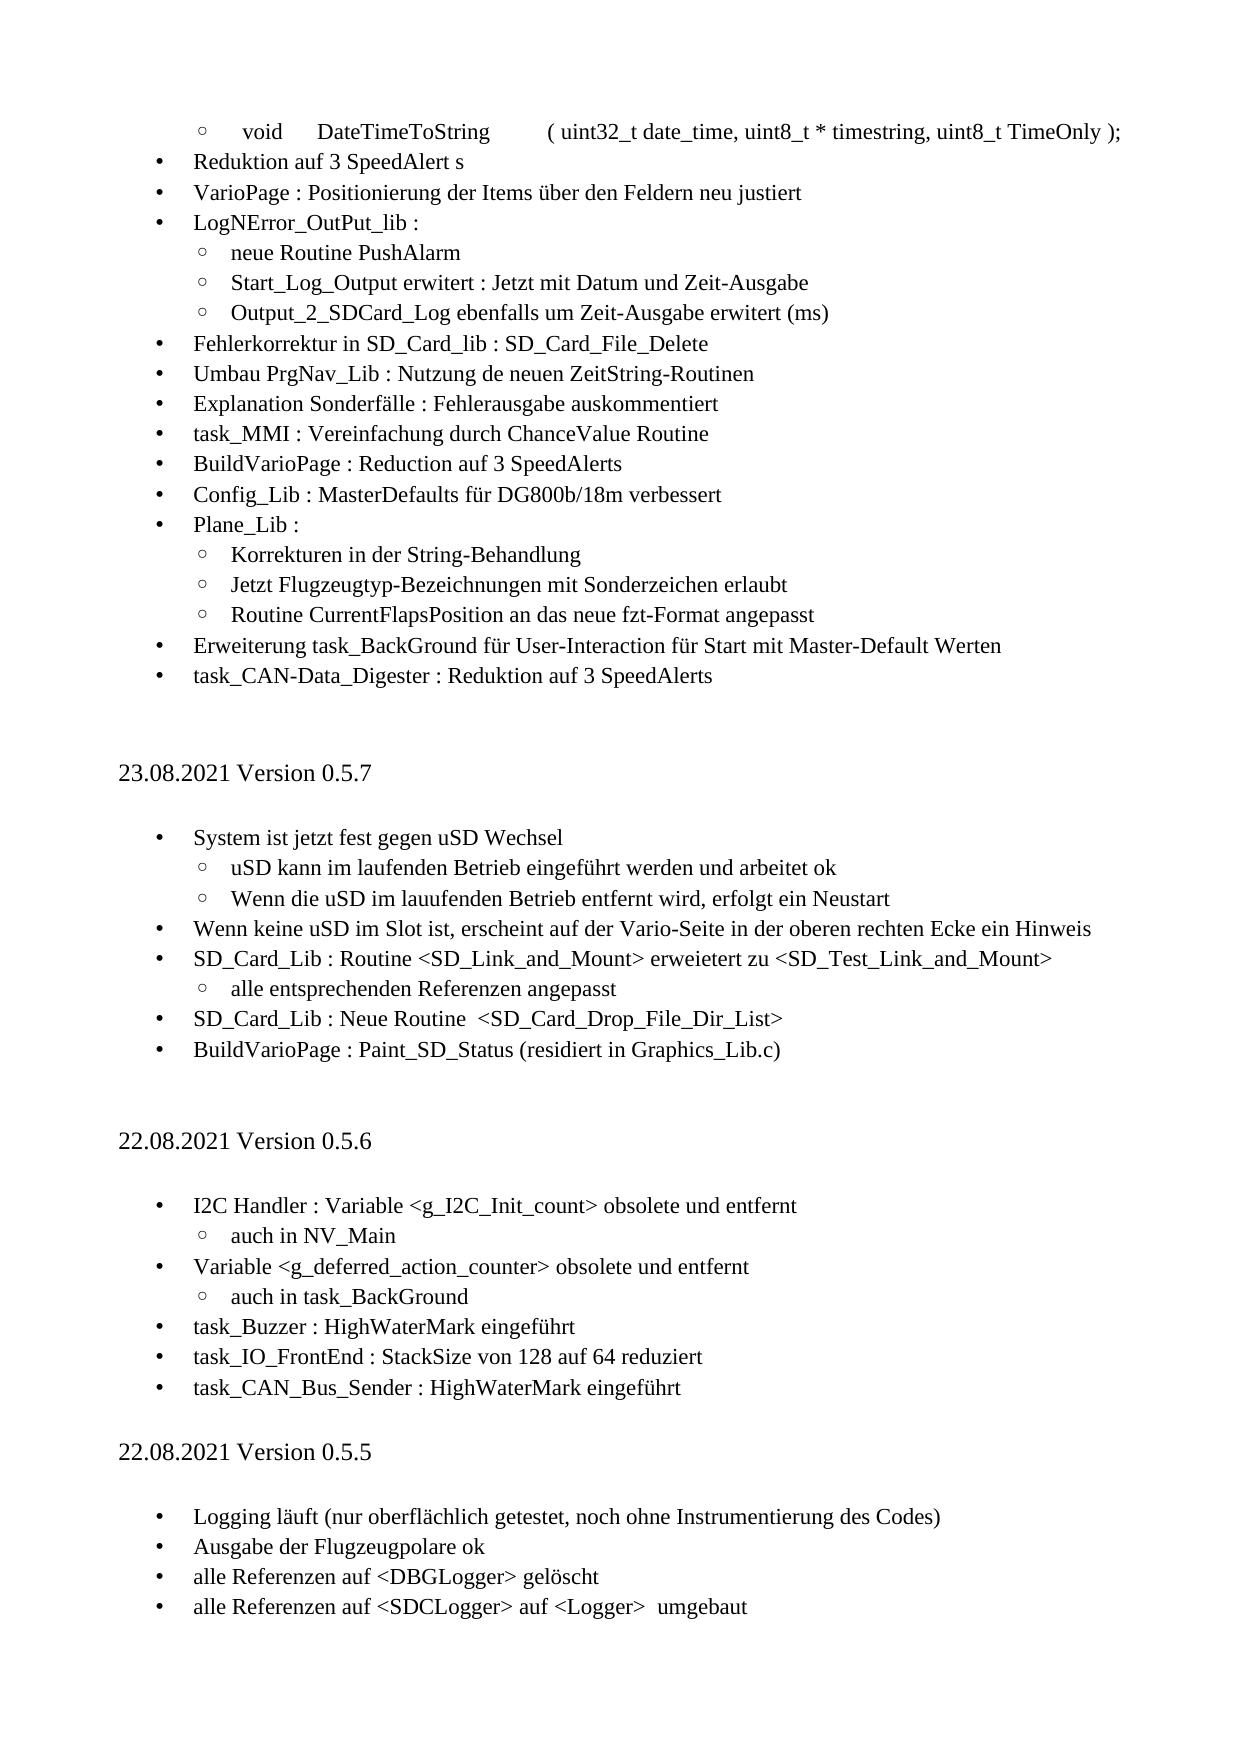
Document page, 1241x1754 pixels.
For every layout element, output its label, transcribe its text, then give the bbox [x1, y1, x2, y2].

list I2C Handler : Variable <g_I2C_Init_count> obsolete und entfernt [156, 1192, 1122, 1219]
list SD_Card_Lib : Neue Routine <SD_Card_Drop_File_Dir_List> [156, 1005, 1122, 1032]
list VarioPage : Positionierung der Items über den Feldern neu justiert [156, 178, 1122, 205]
list uSD kann im laufenden Betrieb eingeführt werden und arbeitet ok [193, 854, 1122, 881]
list Fehlerkorrektur in SD_Card_lib : SD_Card_File_Delete [156, 329, 1122, 356]
list task_Buzzer : HighWaterMark eingeführt [156, 1313, 1122, 1339]
list Wenn keine uSD im Slot ist, erscheint auf der Vario-Seite in der oberen rechten Ecke ein Hinweis [156, 915, 1122, 941]
list Explanation Sonderfälle : Fehlerausgabe auskommentiert [156, 390, 1122, 416]
list auch in NV_Main [193, 1222, 1122, 1249]
list Config_Lib : MasterDefaults für DG800b/18m verbessert [156, 481, 1122, 507]
list alle Referenzen auf <SDCLogger> auf <Logger> umgebaut [156, 1593, 1122, 1620]
list Logging läuft (nur oberflächlich getestet, noch ohne Instrumentierung des Codes) [156, 1503, 1122, 1529]
list Korrekturen in der String-Behandlung [193, 541, 1122, 567]
list SD_Card_Lib : Routine <SD_Link_and_Mount> erweietert zu <SD_Test_Link_and_Mount> [156, 945, 1122, 971]
list Start_Log_Output erwitert : Jetzt mit Datum und Zeit-Ausgabe [193, 269, 1122, 296]
text 23.08.2021 Version 0.5.7 [118, 758, 1122, 820]
list task_CAN-Data_Digester : Reduktion auf 3 SpeedAlerts [156, 662, 1122, 688]
list task_MMI : Vereinfachung durch ChanceValue Routine [156, 420, 1122, 447]
list Reduktion auf 3 SpeedAlert s [156, 148, 1122, 175]
list void DateTimeToString ( uint32_t date_time, uint8_t * timestring, uint8_t TimeOnly ); [193, 118, 1122, 144]
list alle entsprechenden Referenzen angepasst [193, 975, 1122, 1002]
list LogNError_OutPut_lib : [156, 209, 1122, 235]
list Ausgabe der Flugzeugpolare ok [156, 1533, 1122, 1559]
list Variable <g_deferred_action_counter> obsolete und entfernt [156, 1253, 1122, 1279]
list Jetzt Flugzeugtyp-Bezeichnungen mit Sonderzeichen erlaubt [193, 571, 1122, 598]
list BuildVarioPage : Reduction auf 3 SpeedAlerts [156, 450, 1122, 477]
list alle Referenzen auf <DBGLogger> gelöscht [156, 1563, 1122, 1589]
list Plane_Lib : [156, 511, 1122, 537]
list Umbau PrgNav_Lib : Nutzung de neuen ZeitString-Routinen [156, 360, 1122, 386]
list Wenn die uSD im lauufenden Betrieb entfernt wird, erfolgt ein Neustart [193, 884, 1122, 911]
list BuildVarioPage : Paint_SD_Status (residiert in Graphics_Lib.c) [156, 1036, 1122, 1062]
list System ist jetzt fest gegen uSD Wechsel [156, 824, 1122, 851]
list Output_2_SDCard_Log ebenfalls um Zeit-Ausgabe erwitert (ms) [193, 299, 1122, 326]
text 22.08.2021 Version 0.5.5 [118, 1437, 1122, 1498]
list task_CAN_Bus_Sender : HighWaterMark eingeführt [156, 1373, 1122, 1400]
list task_IO_FrontEnd : StackSize von 128 auf 64 reduziert [156, 1343, 1122, 1370]
list Routine CurrentFlapsPosition an das neue fzt-Format angepasst [193, 601, 1122, 628]
text 22.08.2021 Version 0.5.6 [118, 1126, 1122, 1188]
list Erweiterung task_BackGround für User-Interaction für Start mit Master-Default Werten [156, 632, 1122, 658]
list auch in task_BackGround [193, 1283, 1122, 1309]
list neue Routine PushAlarm [193, 239, 1122, 265]
